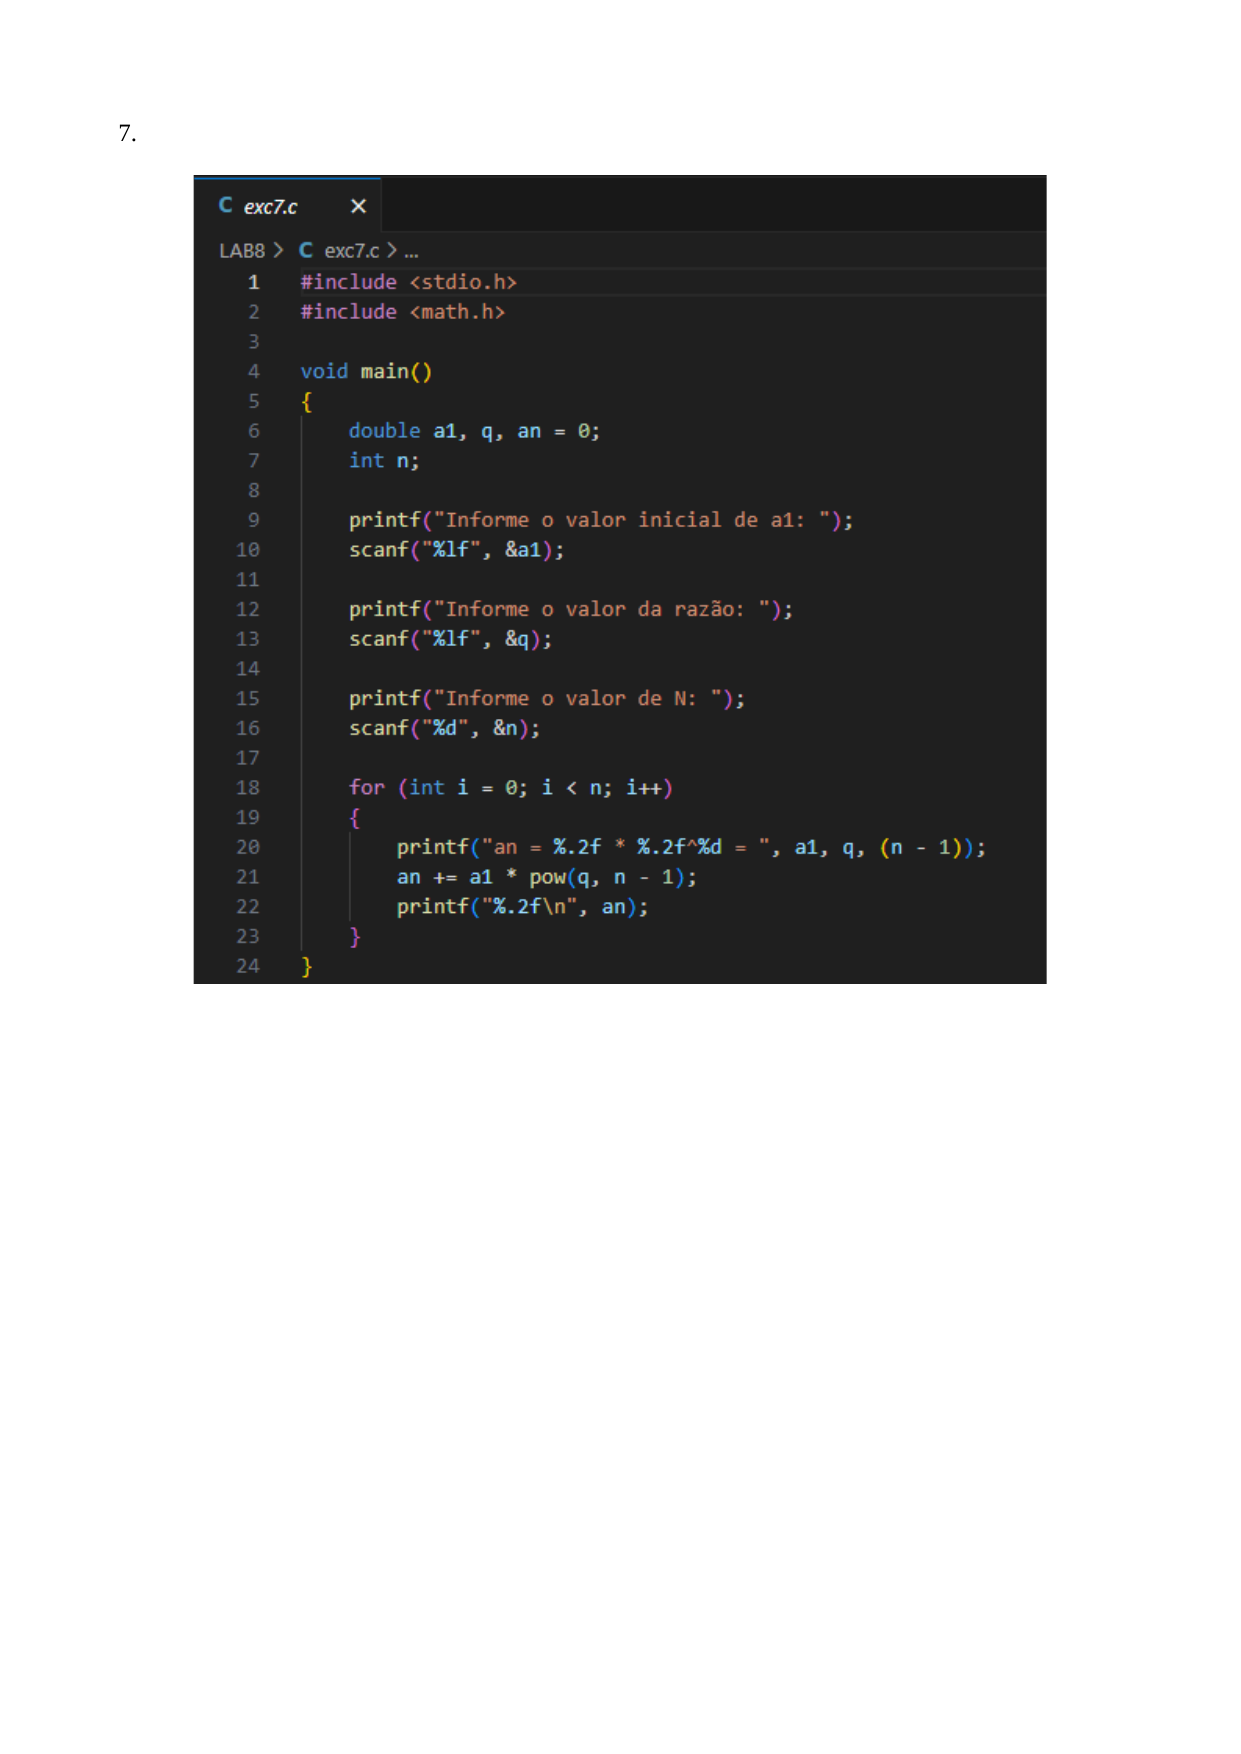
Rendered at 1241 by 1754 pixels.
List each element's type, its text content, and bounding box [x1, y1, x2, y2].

text 7. [118, 118, 1122, 147]
picture [193, 175, 1047, 984]
